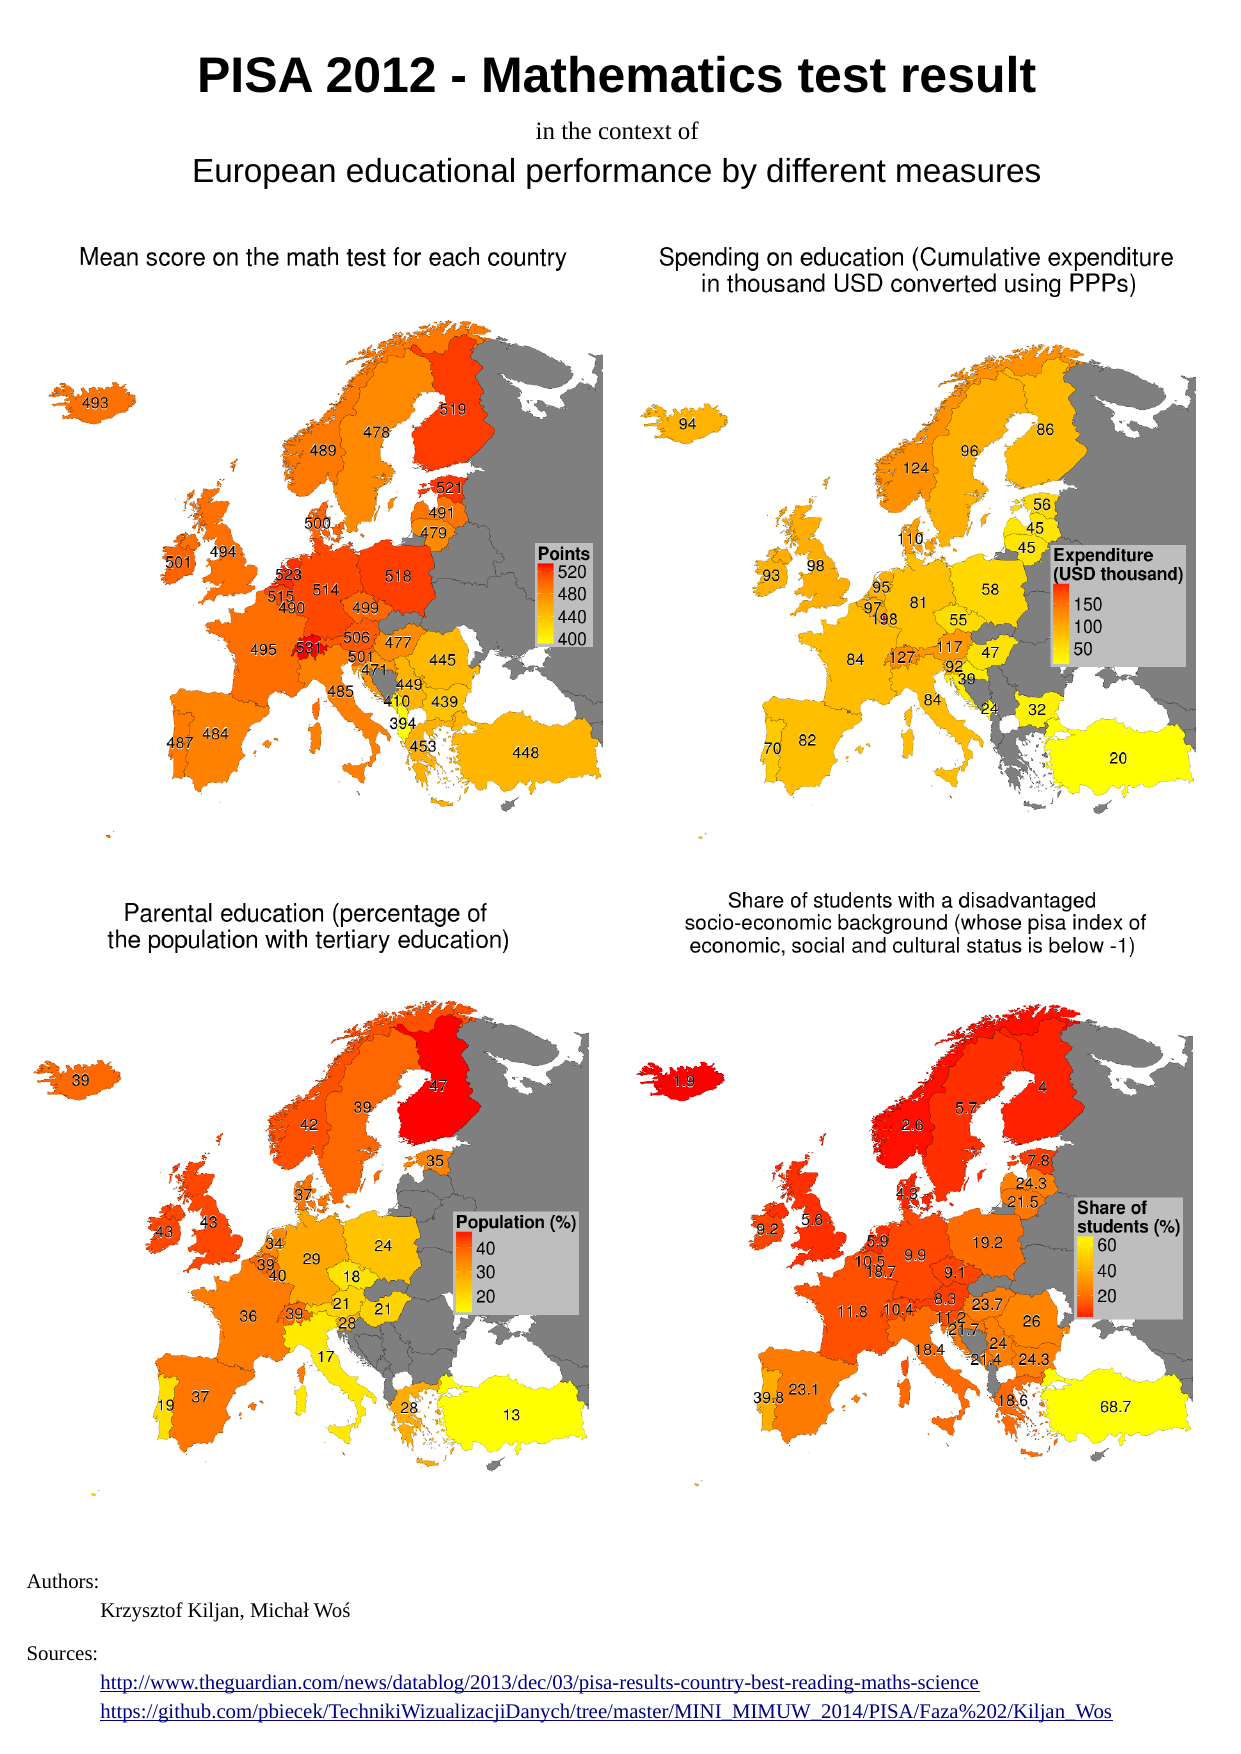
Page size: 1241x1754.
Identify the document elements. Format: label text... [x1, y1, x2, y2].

subtitle European educational performance by different measures [26, 151, 1207, 189]
text Sources: http://www.theguardian.com/news/datablog/2013/dec/03/pisa-results-country-best-reading-maths-science https://github.com/pbiecek/TechnikiWizualizacjiDanych/tree/master/MINI_MIMUW_2014/PISA/Faza%202/Kiljan_Wos [26, 1641, 1207, 1723]
text in the context of [26, 116, 1207, 144]
title PISA 2012 - Mathematics test result [26, 46, 1207, 103]
picture [11, 230, 1208, 1548]
text Authors: Krzysztof Kiljan, Michał Woś [26, 1516, 1207, 1622]
